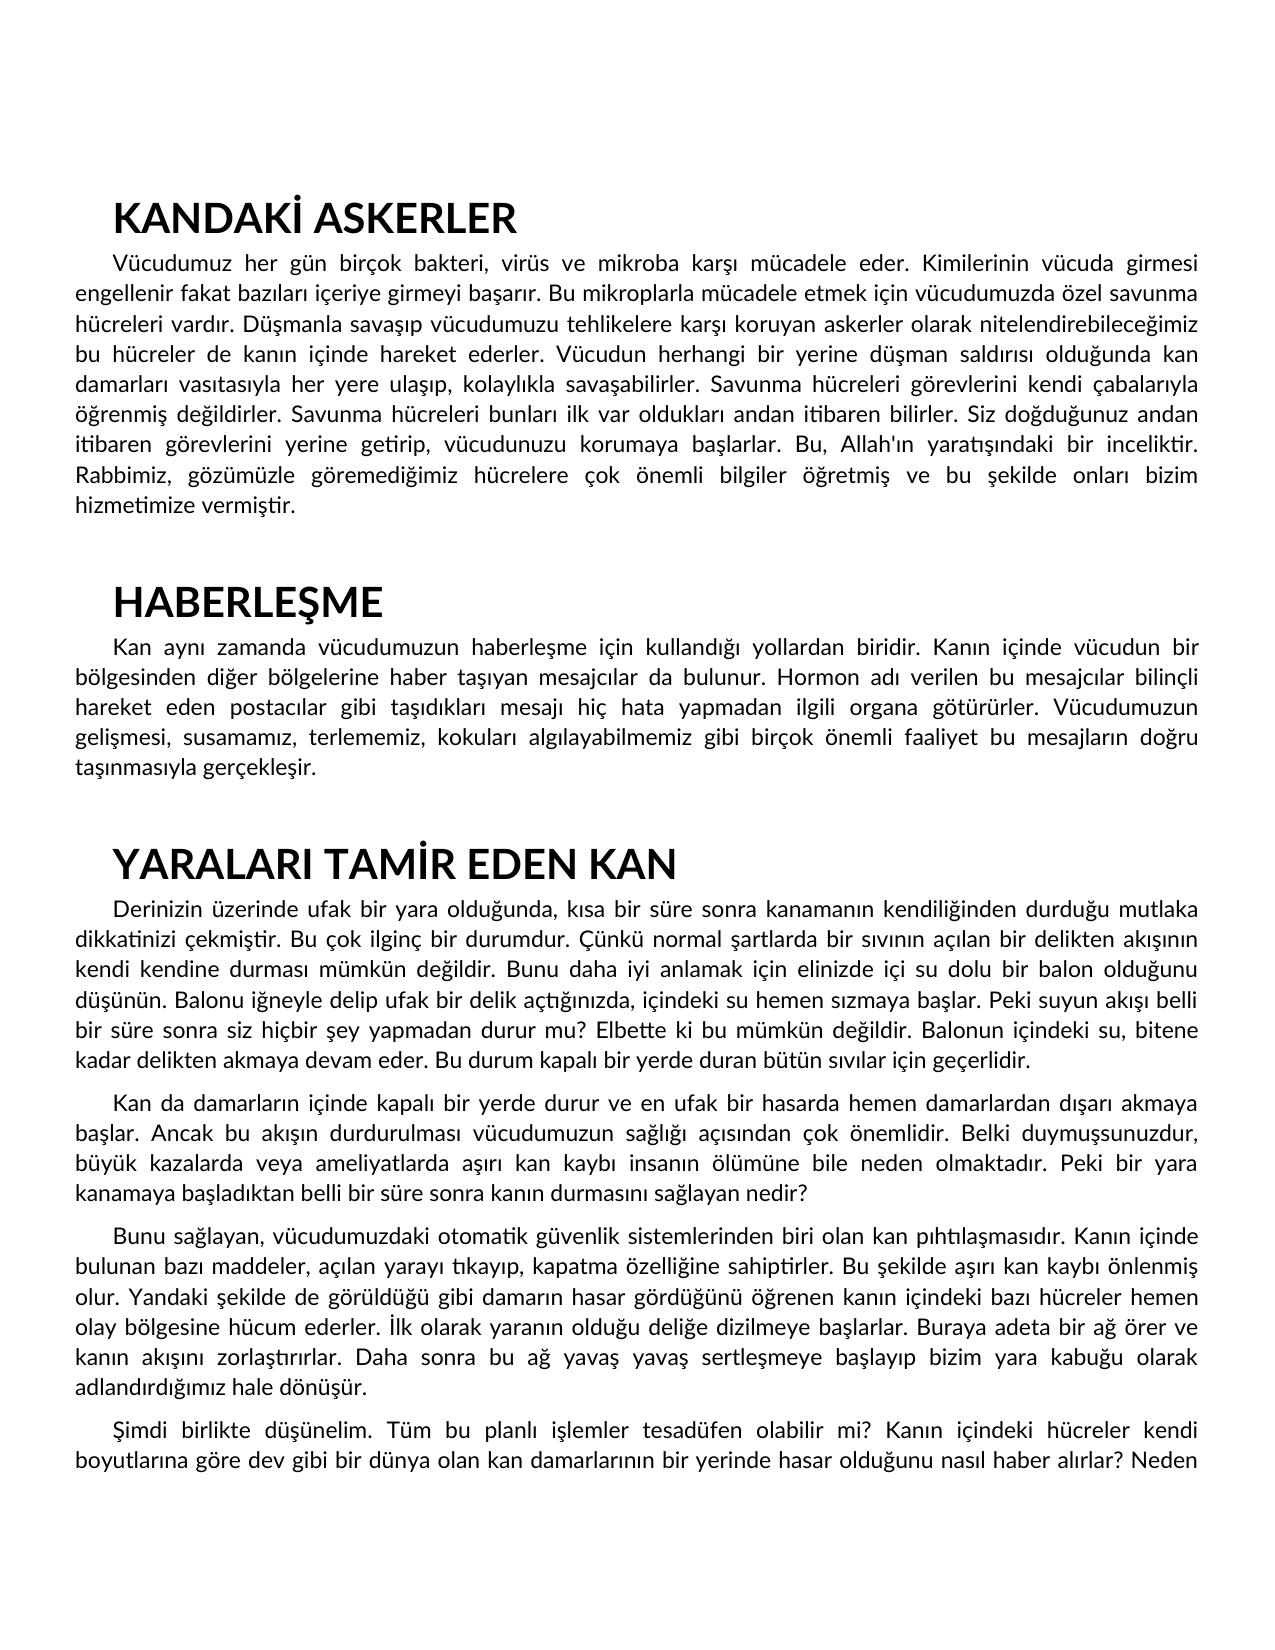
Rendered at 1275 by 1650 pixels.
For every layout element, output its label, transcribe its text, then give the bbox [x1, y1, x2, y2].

text Kan da damarların içinde kapalı bir yerde durur ve en ufak bir hasarda hemen damarlardan dışarı akmaya başlar. Ancak bu akışın durdurulması vücudumuzun sağlığı açısından çok önemlidir. Belki duymuşsunuzdur, büyük kazalarda veya ameliyatlarda aşırı kan kaybı insanın ölümüne bile neden olmaktadır. Peki bir yara kanamaya başladıktan belli bir süre sonra kanın durmasını sağlayan nedir? [75, 1088, 1200, 1207]
text Derinizin üzerinde ufak bir yara olduğunda, kısa bir süre sonra kanamanın kendiliğinden durduğu mutlaka dikkatinizi çekmiştir. Bu çok ilginç bir durumdur. Çünkü normal şartlarda bir sıvının açılan bir delikten akışının kendi kendine durması mümkün değildir. Bunu daha iyi anlamak için elinizde içi su dolu bir balon olduğunu düşünün. Balonu iğneyle delip ufak bir delik açtığınızda, içindeki su hemen sızmaya başlar. Peki suyun akışı belli bir süre sonra siz hiçbir şey yapmadan durur mu? Elbette ki bu mümkün değildir. Balonun içindeki su, bitene kadar delikten akmaya devam eder. Bu durum kapalı bir yerde duran bütün sıvılar için geçerlidir. [75, 895, 1200, 1073]
text Şimdi birlikte düşünelim. Tüm bu planlı işlemler tesadüfen olabilir mi? Kanın içindeki hücreler kendi boyutlarına göre dev gibi bir dünya olan kan damarlarının bir yerinde hasar olduğunu nasıl haber alırlar? Neden [75, 1416, 1200, 1473]
text Bunu sağlayan, vücudumuzdaki otomatik güvenlik sistemlerinden biri olan kan pıhtılaşmasıdır. Kanın içinde bulunan bazı maddeler, açılan yarayı tıkayıp, kapatma özelliğine sahiptirler. Bu şekilde aşırı kan kaybı önlenmiş olur. Yandaki şekilde de görüldüğü gibi damarın hasar gördüğünü öğrenen kanın içindeki bazı hücreler hemen olay bölgesine hücum ederler. İlk olarak yaranın olduğu deliğe dizilmeye başlarlar. Buraya adeta bir ağ örer ve kanın akışını zorlaştırırlar. Daha sonra bu ağ yavaş yavaş sertleşmeye başlayıp bizim yara kabuğu olarak adlandırdığımız hale dönüşür. [75, 1222, 1200, 1400]
text Vücudumuz her gün birçok bakteri, virüs ve mikroba karşı mücadele eder. Kimilerinin vücuda girmesi engellenir fakat bazıları içeriye girmeyi başarır. Bu mikroplarla mücadele etmek için vücudumuzda özel savunma hücreleri vardır. Düşmanla savaşıp vücudumuzu tehlikelere karşı koruyan askerler olarak nitelendirebileceğimiz bu hücreler de kanın içinde hareket ederler. Vücudun herhangi bir yerine düşman saldırısı olduğunda kan damarları vasıtasıyla her yere ulaşıp, kolaylıkla savaşabilirler. Savunma hücreleri görevlerini kendi çabalarıyla öğrenmiş değildirler. Savunma hücreleri bunları ilk var oldukları andan itibaren bilirler. Siz doğduğunuz andan itibaren görevlerini yerine getirip, vücudunuzu korumaya başlarlar. Bu, Allah'ın yaratışındaki bir inceliktir. Rabbimiz, gözümüzle göremediğimiz hücrelere çok önemli bilgiler öğretmiş ve bu şekilde onları bizim hizmetimize vermiştir. [75, 249, 1200, 518]
subtitle YARALARI TAMİR EDEN KAN [112, 838, 1200, 888]
subtitle KANDAKİ ASKERLER [112, 193, 1200, 243]
subtitle HABERLEŞME [112, 576, 1200, 626]
text Kan aynı zamanda vücudumuzun haberleşme için kullandığı yollardan biridir. Kanın içinde vücudun bir bölgesinden diğer bölgelerine haber taşıyan mesajcılar da bulunur. Hormon adı verilen bu mesajcılar bilinçli hareket eden postacılar gibi taşıdıkları mesajı hiç hata yapmadan ilgili organa götürürler. Vücudumuzun gelişmesi, susamamız, terlememiz, kokuları algılayabilmemiz gibi birçok önemli faaliyet bu mesajların doğru taşınmasıyla gerçekleşir. [75, 632, 1200, 781]
